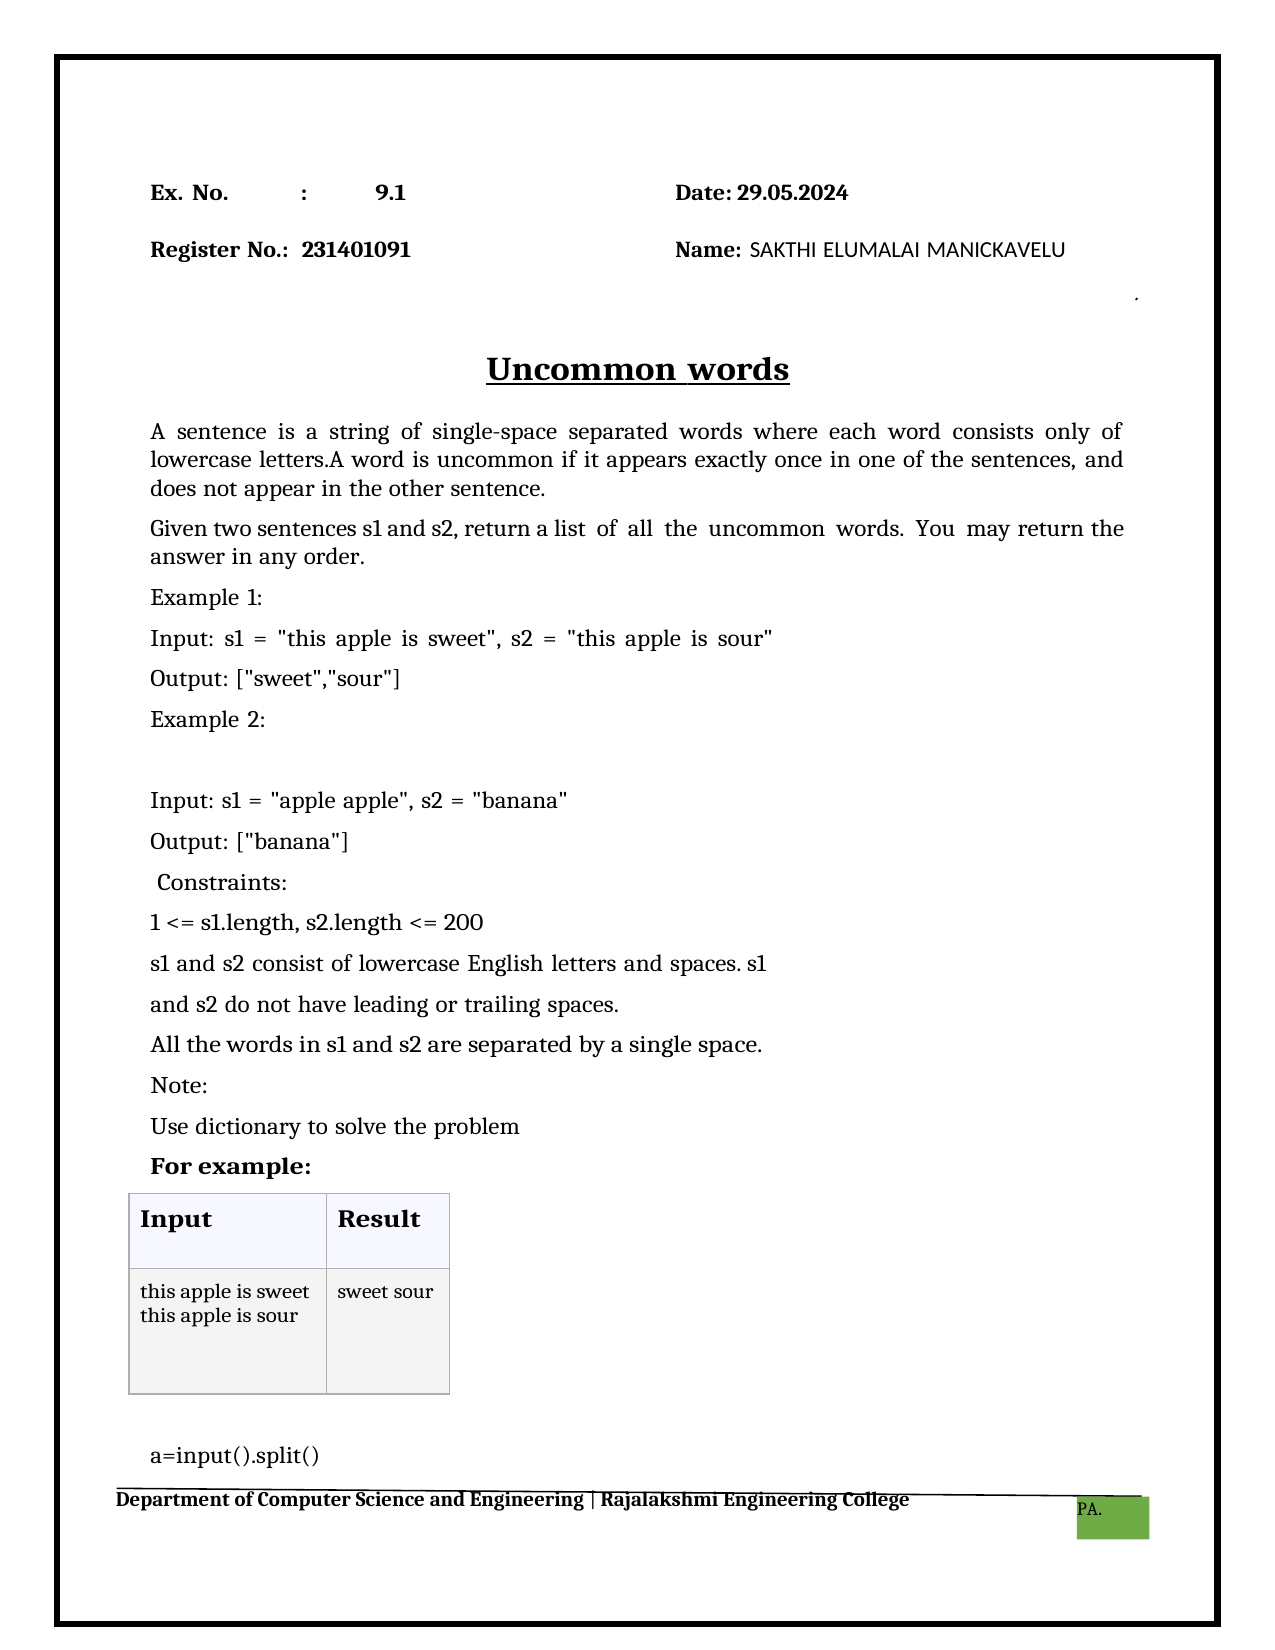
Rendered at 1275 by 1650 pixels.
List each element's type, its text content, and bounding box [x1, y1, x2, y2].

text Use dictionary to solve the problem [150, 1112, 1137, 1140]
text s1 and s2 consist of lowercase English letters and spaces. s1 and s2 do not have leading or trailing spaces. [150, 950, 801, 1018]
text Input: s1 = "apple apple", s2 = "banana" Output: ["banana"] [150, 787, 627, 855]
table_header Input [130, 1194, 326, 1267]
text a=input().split() [150, 1442, 1137, 1470]
table_cell sweet sour [327, 1269, 449, 1393]
text 1 <= s1.length, s2.length <= 200 [150, 909, 1137, 937]
text Example 1: [150, 584, 1137, 611]
text Register No.: 231401091 Name: SAKTHI ELUMALAI MANICKAVELU [150, 235, 1137, 263]
table_header Result [327, 1194, 449, 1267]
text Example 2: [150, 706, 1137, 733]
text All the words in s1 and s2 are separated by a single space. Note: [150, 1031, 801, 1099]
text Constraints: [157, 868, 1137, 896]
subtitle Uncommon words [308, 350, 968, 388]
text A sentence is a string of single-space separated words where each word consists only of lowercase letters.A word is uncommon if it appears exactly once in one of the sentences, and does not appear in the other sentence. [150, 418, 1124, 502]
text For example: [150, 1153, 1137, 1180]
text Input: s1 = "this apple is sweet", s2 = "this apple is sour" Output: ["sweet","sour"] [150, 624, 775, 693]
text Given two sentences s1 and s2, return a list of all the uncommon words. You may return the answer in any order. [150, 515, 1124, 571]
table_cell this apple is sweet this apple is sour [130, 1269, 326, 1393]
text Ex. No. : 9.1 Date: 29.05.2024 [150, 180, 1137, 206]
